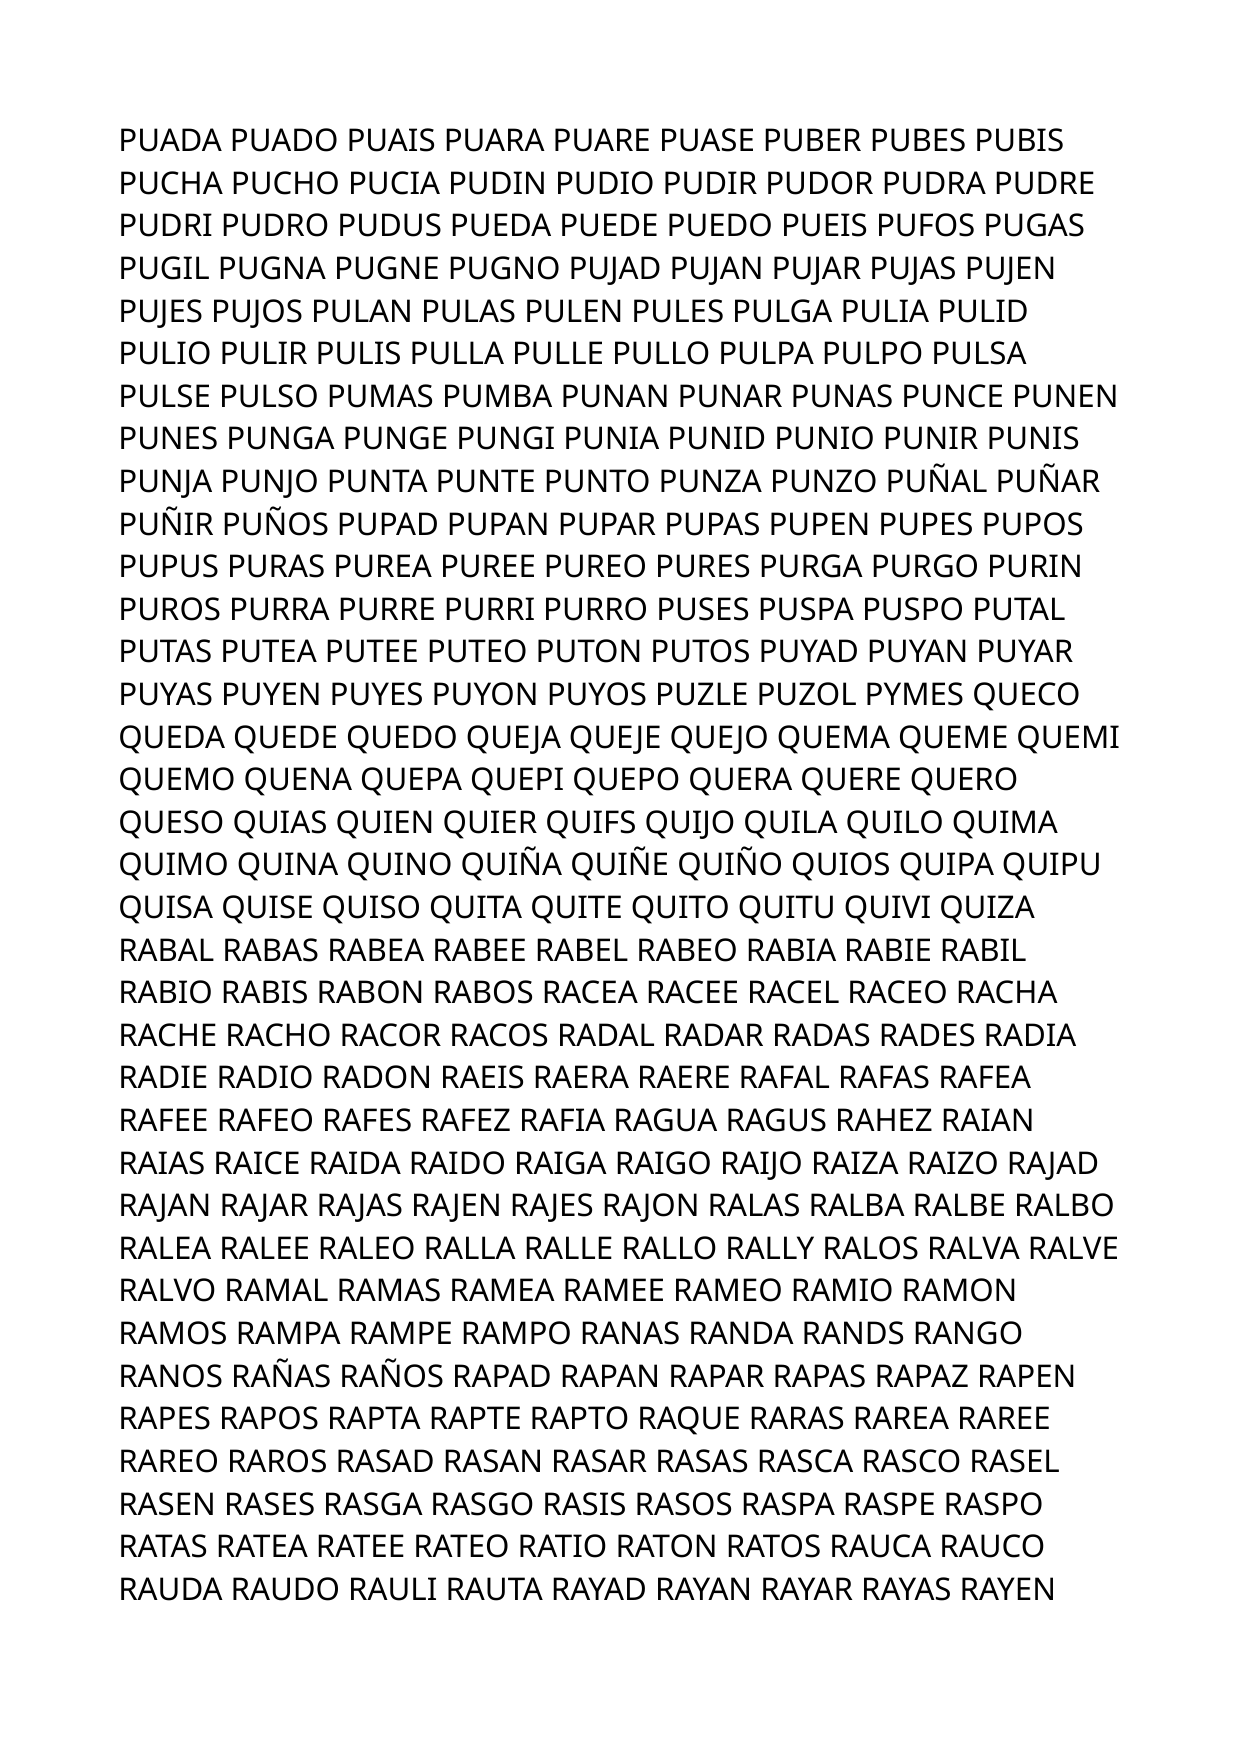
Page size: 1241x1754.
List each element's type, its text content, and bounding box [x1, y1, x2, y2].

text PUADA PUADO PUAIS PUARA PUARE PUASE PUBER PUBES PUBIS PUCHA PUCHO PUCIA PUDIN PUDIO PUDIR PUDOR PUDRA PUDRE PUDRI PUDRO PUDUS PUEDA PUEDE PUEDO PUEIS PUFOS PUGAS PUGIL PUGNA PUGNE PUGNO PUJAD PUJAN PUJAR PUJAS PUJEN PUJES PUJOS PULAN PULAS PULEN PULES PULGA PULIA PULID PULIO PULIR PULIS PULLA PULLE PULLO PULPA PULPO PULSA PULSE PULSO PUMAS PUMBA PUNAN PUNAR PUNAS PUNCE PUNEN PUNES PUNGA PUNGE PUNGI PUNIA PUNID PUNIO PUNIR PUNIS PUNJA PUNJO PUNTA PUNTE PUNTO PUNZA PUNZO PUÑAL PUÑAR PUÑIR PUÑOS PUPAD PUPAN PUPAR PUPAS PUPEN PUPES PUPOS PUPUS PURAS PUREA PUREE PUREO PURES PURGA PURGO PURIN PUROS PURRA PURRE PURRI PURRO PUSES PUSPA PUSPO PUTAL PUTAS PUTEA PUTEE PUTEO PUTON PUTOS PUYAD PUYAN PUYAR PUYAS PUYEN PUYES PUYON PUYOS PUZLE PUZOL PYMES QUECO QUEDA QUEDE QUEDO QUEJA QUEJE QUEJO QUEMA QUEME QUEMI QUEMO QUENA QUEPA QUEPI QUEPO QUERA QUERE QUERO QUESO QUIAS QUIEN QUIER QUIFS QUIJO QUILA QUILO QUIMA QUIMO QUINA QUINO QUIÑA QUIÑE QUIÑO QUIOS QUIPA QUIPU QUISA QUISE QUISO QUITA QUITE QUITO QUITU QUIVI QUIZA RABAL RABAS RABEA RABEE RABEL RABEO RABIA RABIE RABIL RABIO RABIS RABON RABOS RACEA RACEE RACEL RACEO RACHA RACHE RACHO RACOR RACOS RADAL RADAR RADAS RADES RADIA RADIE RADIO RADON RAEIS RAERA RAERE RAFAL RAFAS RAFEA RAFEE RAFEO RAFES RAFEZ RAFIA RAGUA RAGUS RAHEZ RAIAN RAIAS RAICE RAIDA RAIDO RAIGA RAIGO RAIJO RAIZA RAIZO RAJAD RAJAN RAJAR RAJAS RAJEN RAJES RAJON RALAS RALBA RALBE RALBO RALEA RALEE RALEO RALLA RALLE RALLO RALLY RALOS RALVA RALVE RALVO RAMAL RAMAS RAMEA RAMEE RAMEO RAMIO RAMON RAMOS RAMPA RAMPE RAMPO RANAS RANDA RANDS RANGO RANOS RAÑAS RAÑOS RAPAD RAPAN RAPAR RAPAS RAPAZ RAPEN RAPES RAPOS RAPTA RAPTE RAPTO RAQUE RARAS RAREA RAREE RAREO RAROS RASAD RASAN RASAR RASAS RASCA RASCO RASEL RASEN RASES RASGA RASGO RASIS RASOS RASPA RASPE RASPO RATAS RATEA RATEE RATEO RATIO RATON RATOS RAUCA RAUCO RAUDA RAUDO RAULI RAUTA RAYAD RAYAN RAYAR RAYAS RAYEN [118, 118, 1122, 1609]
